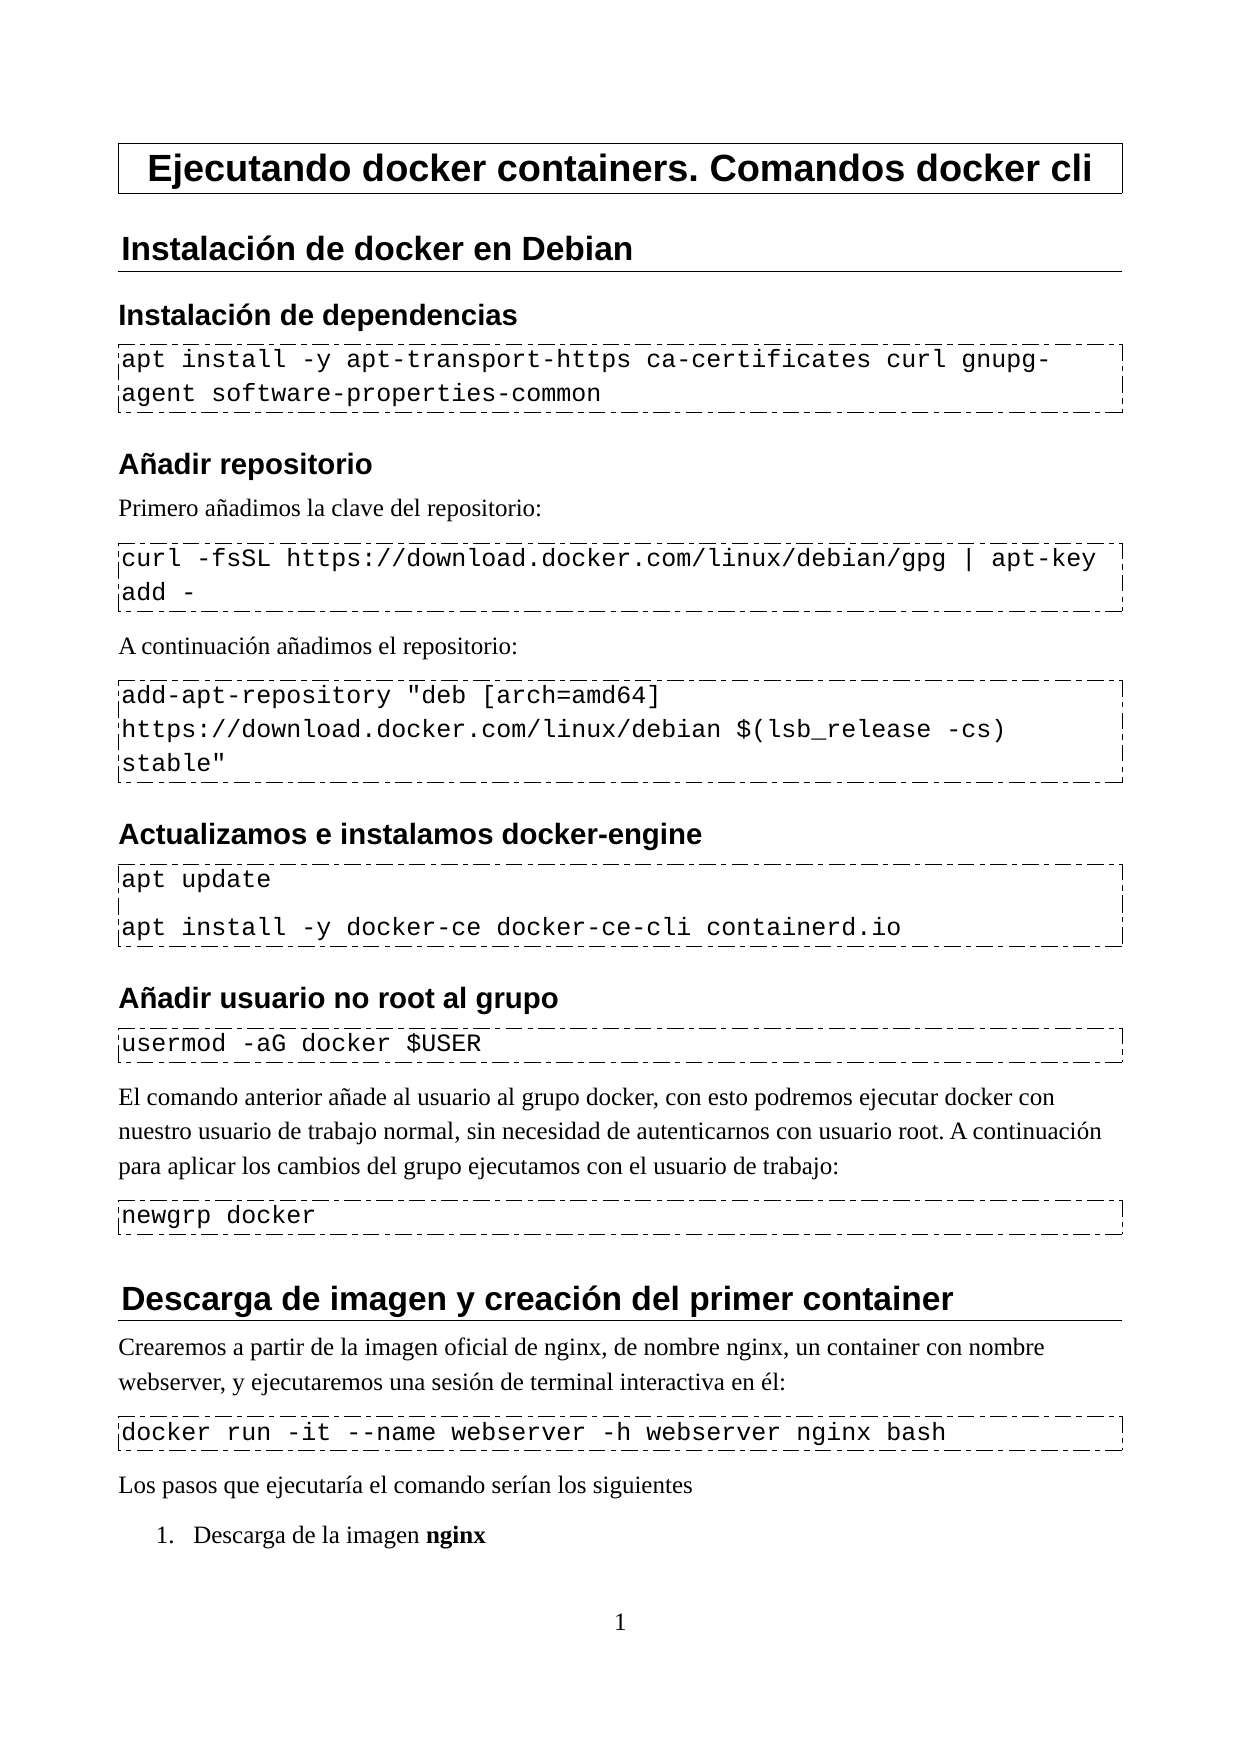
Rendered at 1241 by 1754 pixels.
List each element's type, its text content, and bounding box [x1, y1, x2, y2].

text Los pasos que ejecutaría el comando serían los siguientes [118, 1471, 1122, 1499]
subtitle Descarga de imagen y creación del primer container [118, 1275, 1122, 1320]
text add-apt-repository "deb [arch=amd64] https://download.docker.com/linux/debian $(lsb_release -cs) stable" [118, 680, 1122, 782]
text curl -fsSL https://download.docker.com/linux/debian/gpg | apt-key add - [118, 542, 1122, 611]
subtitle Instalación de dependencias [118, 298, 1122, 332]
subtitle Actualizamos e instalamos docker-engine [118, 817, 1122, 851]
list Descarga de la imagen nginx [156, 1520, 1122, 1548]
text A continuación añadimos el repositorio: [118, 631, 1122, 660]
text Primero añadimos la clave del repositorio: [118, 493, 1122, 522]
subtitle Añadir usuario no root al grupo [118, 981, 1122, 1015]
text usermod -aG docker $USER [118, 1027, 1122, 1062]
subtitle Instalación de docker en Debian [118, 226, 1122, 271]
subtitle Ejecutando docker containers. Comandos docker cli [119, 144, 1122, 193]
text docker run -it --name webserver -h webserver nginx bash [118, 1416, 1122, 1450]
subtitle Añadir repositorio [118, 447, 1122, 481]
text apt install -y apt-transport-https ca-certificates curl gnupg-agent software-properties-common [118, 344, 1122, 412]
text apt install -y docker-ce docker-ce-cli containerd.io [118, 912, 1122, 946]
text newgrp docker [118, 1200, 1122, 1234]
text Crearemos a partir de la imagen oficial de nginx, de nombre nginx, un container con nombre webserver, y ejecutaremos una sesión de terminal interactiva en él: [118, 1332, 1122, 1396]
text El comando anterior añade al usuario al grupo docker, con esto podremos ejecutar docker con nuestro usuario de trabajo normal, sin necesidad de autenticarnos con usuario root. A continuación para aplicar los cambios del grupo ejecutamos con el usuario de trabajo: [118, 1082, 1122, 1180]
text apt update [118, 863, 1122, 895]
